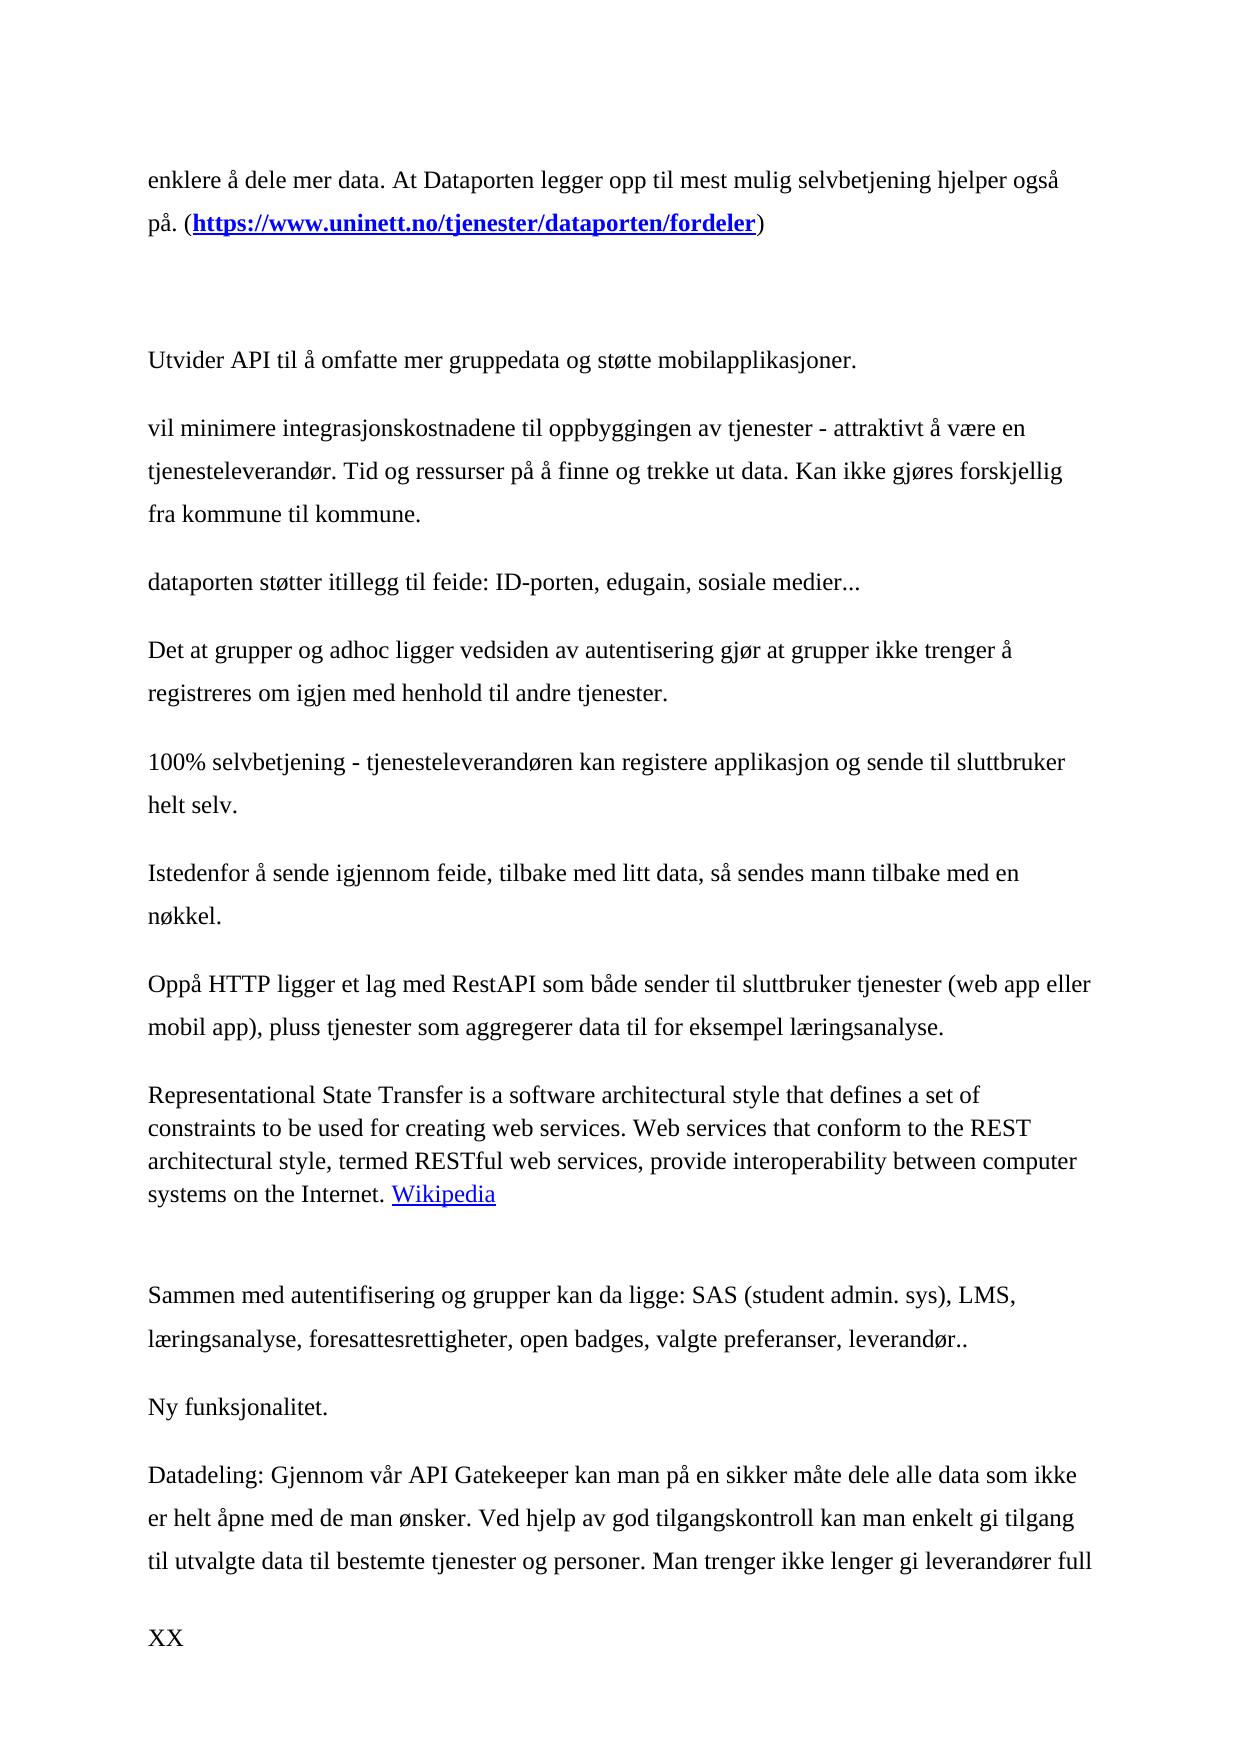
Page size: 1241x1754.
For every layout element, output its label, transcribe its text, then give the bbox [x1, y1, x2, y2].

text Det at grupper og adhoc ligger vedsiden av autentisering gjør at grupper ikke trenger å registreres om igjen med henhold til andre tjenester. [148, 635, 1092, 707]
text 100% selvbetjening - tjenesteleverandøren kan registere applikasjon og sende til sluttbruker helt selv. [148, 747, 1092, 818]
text Istedenfor å sende igjennom feide, tilbake med litt data, så sendes mann tilbake med en nøkkel. [148, 858, 1092, 930]
text dataporten støtter itillegg til feide: ID-porten, edugain, sosiale medier... [148, 567, 1092, 596]
text Ny funksjonalitet. [148, 1392, 1092, 1421]
text enklere å dele mer data. At Dataporten legger opp til mest mulig selvbetjening hjelper også på. (https://www.uninett.no/tjenester/dataporten/fordeler) [148, 165, 1092, 237]
text Utvider API til å omfatte mer gruppedata og støtte mobilapplikasjoner. [148, 345, 1092, 373]
text Oppå HTTP ligger et lag med RestAPI som både sender til sluttbruker tjenester (web app eller mobil app), pluss tjenester som aggregerer data til for eksempel læringsanalyse. [148, 969, 1092, 1041]
text Sammen med autentifisering og grupper kan da ligge: SAS (student admin. sys), LMS, læringsanalyse, foresattesrettigheter, open badges, valgte preferanser, leverandør.. [148, 1281, 1092, 1352]
text Datadeling: Gjennom vår API Gatekeeper kan man på en sikker måte dele alle data som ikke er helt åpne med de man ønsker. Ved hjelp av god tilgangskontroll kan man enkelt gi tilgang til utvalgte data til bestemte tjenester og personer. Man trenger ikke lenger gi leverandører full [148, 1460, 1092, 1575]
text Representational State Transfer is a software architectural style that defines a set of constraints to be used for creating web services. Web services that conform to the REST architectural style, termed RESTful web services, provide interoperability between computer systems on the Internet. Wikipedia [148, 1080, 1092, 1208]
text vil minimere integrasjonskostnadene til oppbyggingen av tjenester - attraktivt å være en tjenesteleverandør. Tid og ressurser på å finne og trekke ut data. Kan ikke gjøres forskjellig fra kommune til kommune. [148, 413, 1092, 528]
